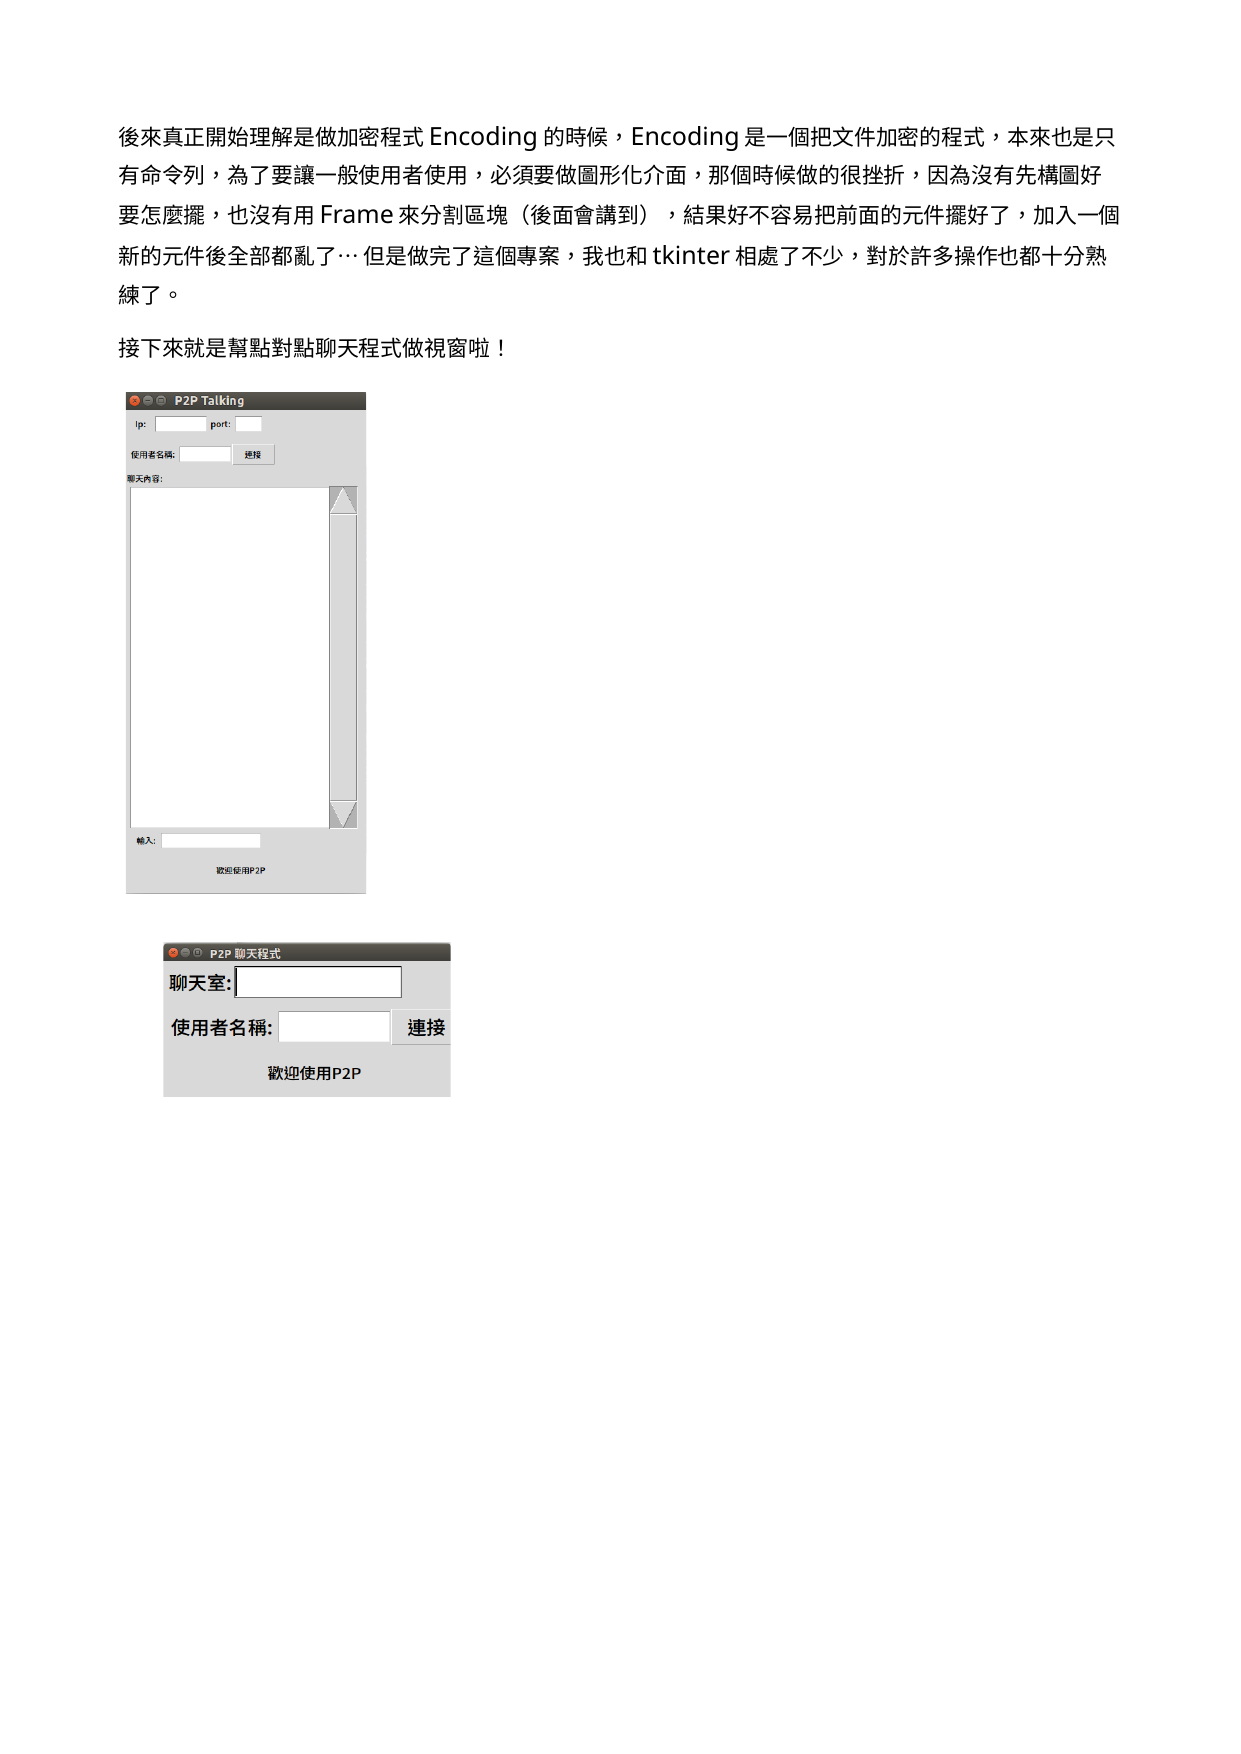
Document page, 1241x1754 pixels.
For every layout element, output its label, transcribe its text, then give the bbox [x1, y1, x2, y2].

picture [163, 942, 451, 1097]
picture [125, 392, 367, 894]
text 後來真正開始理解是做加密程式Encoding的時候，Encoding是一個把文件加密的程式，本來也是只有命令列，為了要讓一般使用者使用，必須要做圖形化介面，那個時候做的很挫折，因為沒有先構圖好要怎麼擺，也沒有用Frame來分割區塊（後面會講到），結果好不容易把前面的元件擺好了，加入一個新的元件後全部都亂了… 但是做完了這個專案，我也和tkinter相處了不少，對於許多操作也都十分熟練了。 [118, 118, 1122, 310]
text 接下來就是幫點對點聊天程式做視窗啦！ [118, 331, 1122, 362]
